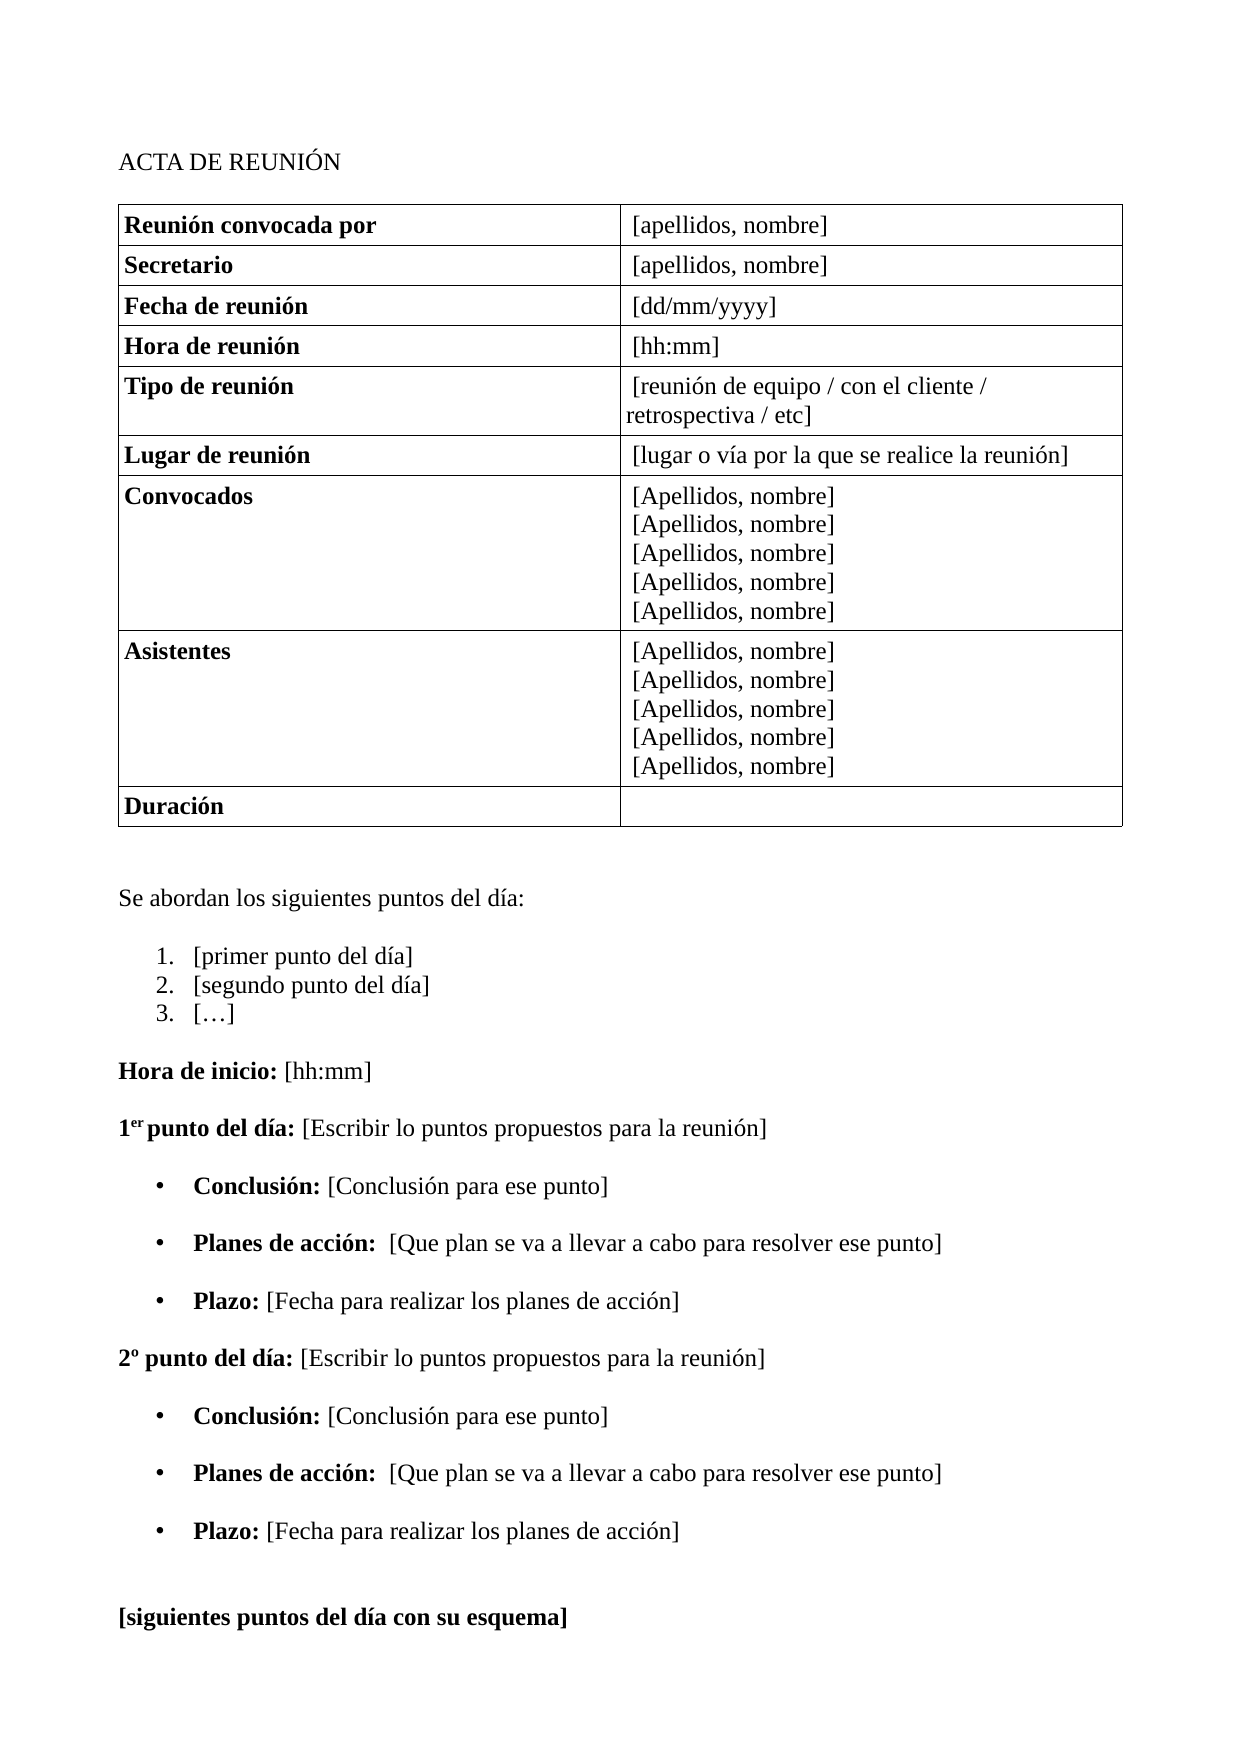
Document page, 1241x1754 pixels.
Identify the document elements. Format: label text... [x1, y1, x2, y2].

table_header Reunión convocada por [119, 205, 620, 245]
list Plazo: [Fecha para realizar los planes de acción] [156, 1516, 1122, 1545]
table_cell [apellidos, nombre] [621, 246, 1122, 285]
list [primer punto del día] [156, 941, 1122, 970]
text 2º punto del día: [Escribir lo puntos propuestos para la reunión] [118, 1343, 1122, 1372]
table_cell [lugar o vía por la que se realice la reunión] [621, 436, 1122, 475]
table_cell Secretario [119, 246, 620, 285]
list […] [156, 998, 1122, 1027]
table_cell Duración [119, 787, 620, 826]
table_cell Tipo de reunión [119, 367, 620, 435]
text Se abordan los siguientes puntos del día: [118, 883, 1122, 912]
table_cell Convocados [119, 476, 620, 630]
table_header [apellidos, nombre] [621, 205, 1122, 245]
list Plazo: [Fecha para realizar los planes de acción] [156, 1286, 1122, 1315]
list Planes de acción: [Que plan se va a llevar a cabo para resolver ese punto] [156, 1458, 1122, 1487]
table_cell [621, 787, 1122, 826]
text [siguientes puntos del día con su esquema] [118, 1602, 1122, 1631]
table_cell Fecha de reunión [119, 286, 620, 325]
list Conclusión: [Conclusión para ese punto] [156, 1401, 1122, 1430]
table_cell [Apellidos, nombre] [Apellidos, nombre] [Apellidos, nombre] [Apellidos, nombre] [Apellidos, nombre] [621, 631, 1122, 786]
table_cell [hh:mm] [621, 326, 1122, 366]
table_cell [Apellidos, nombre] [Apellidos, nombre] [Apellidos, nombre] [Apellidos, nombre] [Apellidos, nombre] [621, 476, 1122, 630]
text ACTA DE REUNIÓN [118, 147, 1122, 176]
list Planes de acción: [Que plan se va a llevar a cabo para resolver ese punto] [156, 1228, 1122, 1257]
table_cell Hora de reunión [119, 326, 620, 366]
text 1er punto del día: [Escribir lo puntos propuestos para la reunión] [118, 1113, 1122, 1142]
list Conclusión: [Conclusión para ese punto] [156, 1171, 1122, 1200]
table_cell [dd/mm/yyyy] [621, 286, 1122, 325]
table_cell Asistentes [119, 631, 620, 786]
text Hora de inicio: [hh:mm] [118, 1056, 1122, 1085]
table_cell [reunión de equipo / con el cliente / retrospectiva / etc] [621, 367, 1122, 435]
list [segundo punto del día] [156, 970, 1122, 998]
table_cell Lugar de reunión [119, 436, 620, 475]
